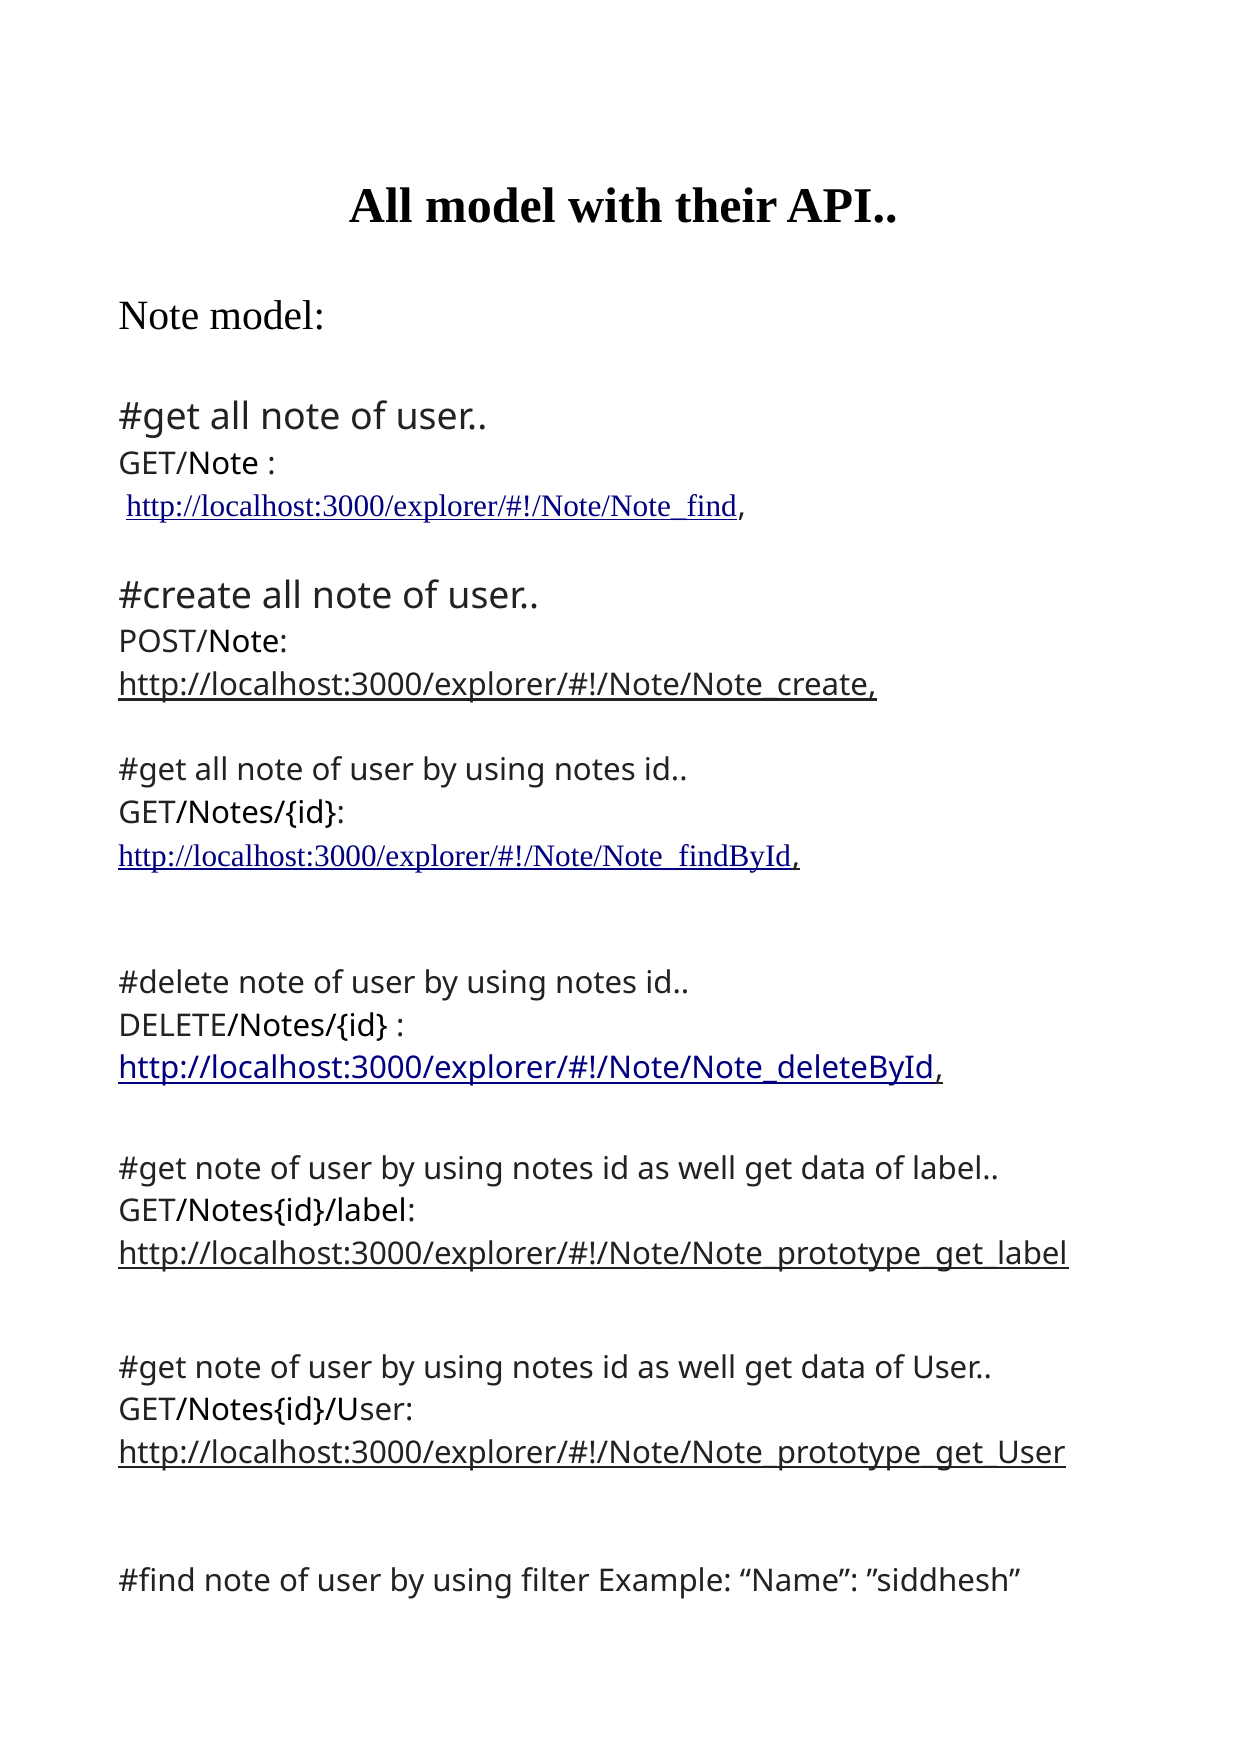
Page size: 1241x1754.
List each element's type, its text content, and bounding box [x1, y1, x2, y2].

text GET/Notes{id}/User: [118, 1387, 1122, 1430]
text #get all note of user by using notes id.. [118, 747, 1122, 790]
text #create all note of user.. [118, 568, 1122, 619]
text GET/Notes/{id}: [118, 790, 1122, 832]
text http://localhost:3000/explorer/#!/Note/Note_prototype_get_User [118, 1430, 1122, 1473]
text http://localhost:3000/explorer/#!/Note/Note_findById, [118, 832, 1122, 875]
text http://localhost:3000/explorer/#!/Note/Note_find, [118, 483, 1122, 526]
text http://localhost:3000/explorer/#!/Note/Note_create, [118, 662, 1122, 705]
text #delete note of user by using notes id.. [118, 960, 1122, 1003]
text GET/Notes{id}/label: [118, 1188, 1122, 1231]
text #get all note of user.. [118, 389, 1122, 441]
text #get note of user by using notes id as well get data of label.. [118, 1146, 1122, 1188]
text GET/Note : [118, 441, 1122, 483]
text Note model: [118, 291, 1122, 338]
text http://localhost:3000/explorer/#!/Note/Note_deleteById, [118, 1046, 1122, 1088]
text #find note of user by using filter Example: “Name”: ”siddhesh” [118, 1558, 1122, 1600]
text All model with their API.. [118, 176, 1122, 233]
text http://localhost:3000/explorer/#!/Note/Note_prototype_get_label [118, 1231, 1122, 1273]
text DELETE/Notes/{id} : [118, 1003, 1122, 1046]
text #get note of user by using notes id as well get data of User.. [118, 1345, 1122, 1387]
text POST/Note: [118, 619, 1122, 662]
